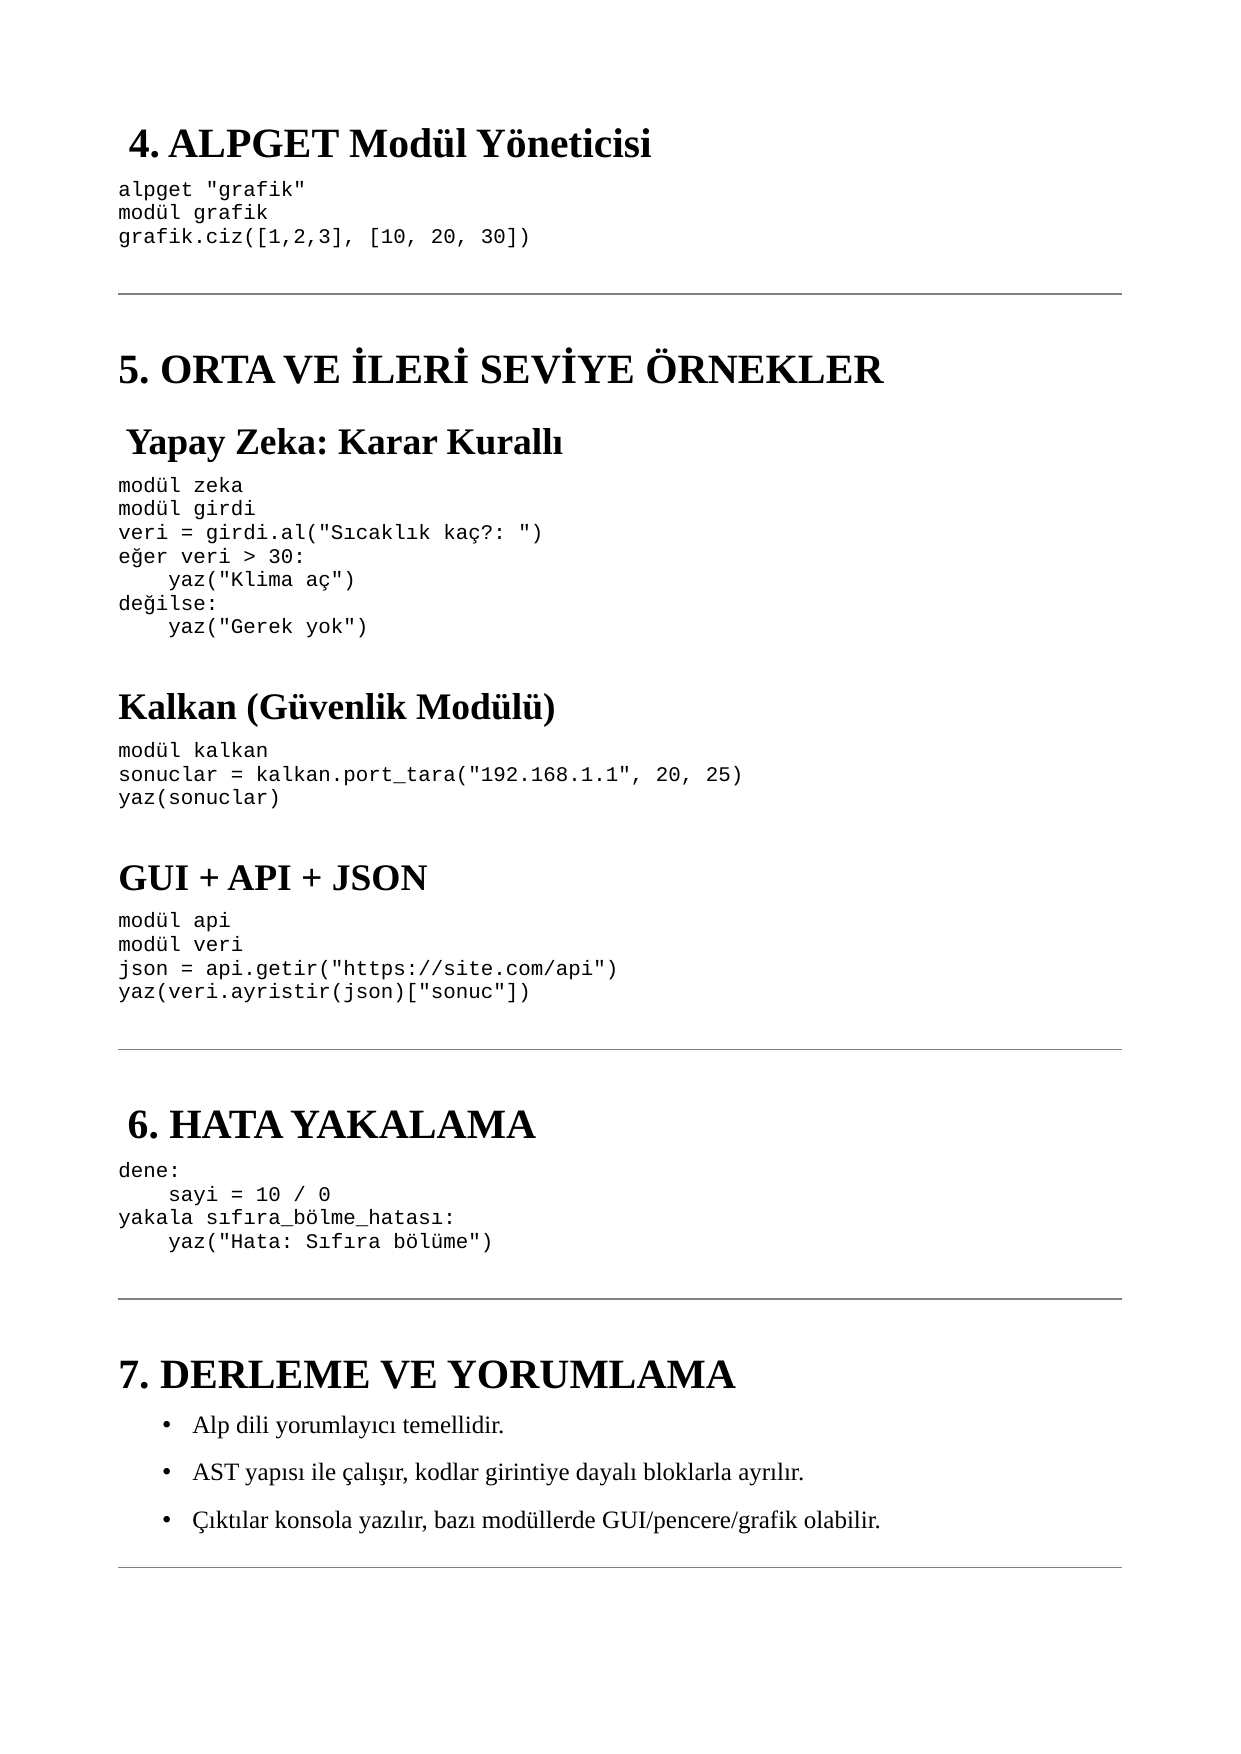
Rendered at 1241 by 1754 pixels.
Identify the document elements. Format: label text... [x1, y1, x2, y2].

subtitle Kalkan (Güvenlik Modülü) [118, 684, 1122, 727]
text modül veri [118, 934, 1122, 958]
text yaz(veri.ayristir(json)["sonuc"]) [118, 981, 1122, 1005]
subtitle 4. ALPGET Modül Yöneticisi [118, 118, 1122, 166]
subtitle 7. DERLEME VE YORUMLAMA [118, 1349, 1122, 1397]
subtitle Yapay Zeka: Karar Kurallı [118, 419, 1122, 462]
text dene: [118, 1160, 1122, 1184]
text yaz("Klima aç") [118, 569, 1122, 593]
text değilse: [118, 593, 1122, 617]
list Alp dili yorumlayıcı temellidir. [162, 1410, 1122, 1438]
text veri = girdi.al("Sıcaklık kaç?: ") [118, 522, 1122, 546]
text modül kalkan [118, 740, 1122, 763]
text alpget "grafik" [118, 178, 1122, 202]
text modül api [118, 911, 1122, 934]
text yakala sıfıra_bölme_hatası: [118, 1207, 1122, 1231]
text modül girdi [118, 498, 1122, 522]
text sonuclar = kalkan.port_tara("192.168.1.1", 20, 25) [118, 763, 1122, 787]
text modül zeka [118, 475, 1122, 498]
list AST yapısı ile çalışır, kodlar girintiye dayalı bloklarla ayrılır. [162, 1457, 1122, 1486]
subtitle 5. ORTA VE İLERİ SEVİYE ÖRNEKLER [118, 344, 1122, 392]
text yaz("Hata: Sıfıra bölüme") [118, 1231, 1122, 1255]
text yaz("Gerek yok") [118, 617, 1122, 640]
text json = api.getir("https://site.com/api") [118, 958, 1122, 981]
subtitle GUI + API + JSON [118, 855, 1122, 898]
text yaz(sonuclar) [118, 787, 1122, 811]
text sayi = 10 / 0 [118, 1184, 1122, 1207]
list Çıktılar konsola yazılır, bazı modüllerde GUI/pencere/grafik olabilir. [162, 1505, 1122, 1534]
text modül grafik [118, 202, 1122, 226]
text grafik.ciz([1,2,3], [10, 20, 30]) [118, 226, 1122, 249]
subtitle 6. HATA YAKALAMA [118, 1100, 1122, 1148]
text eğer veri > 30: [118, 546, 1122, 569]
